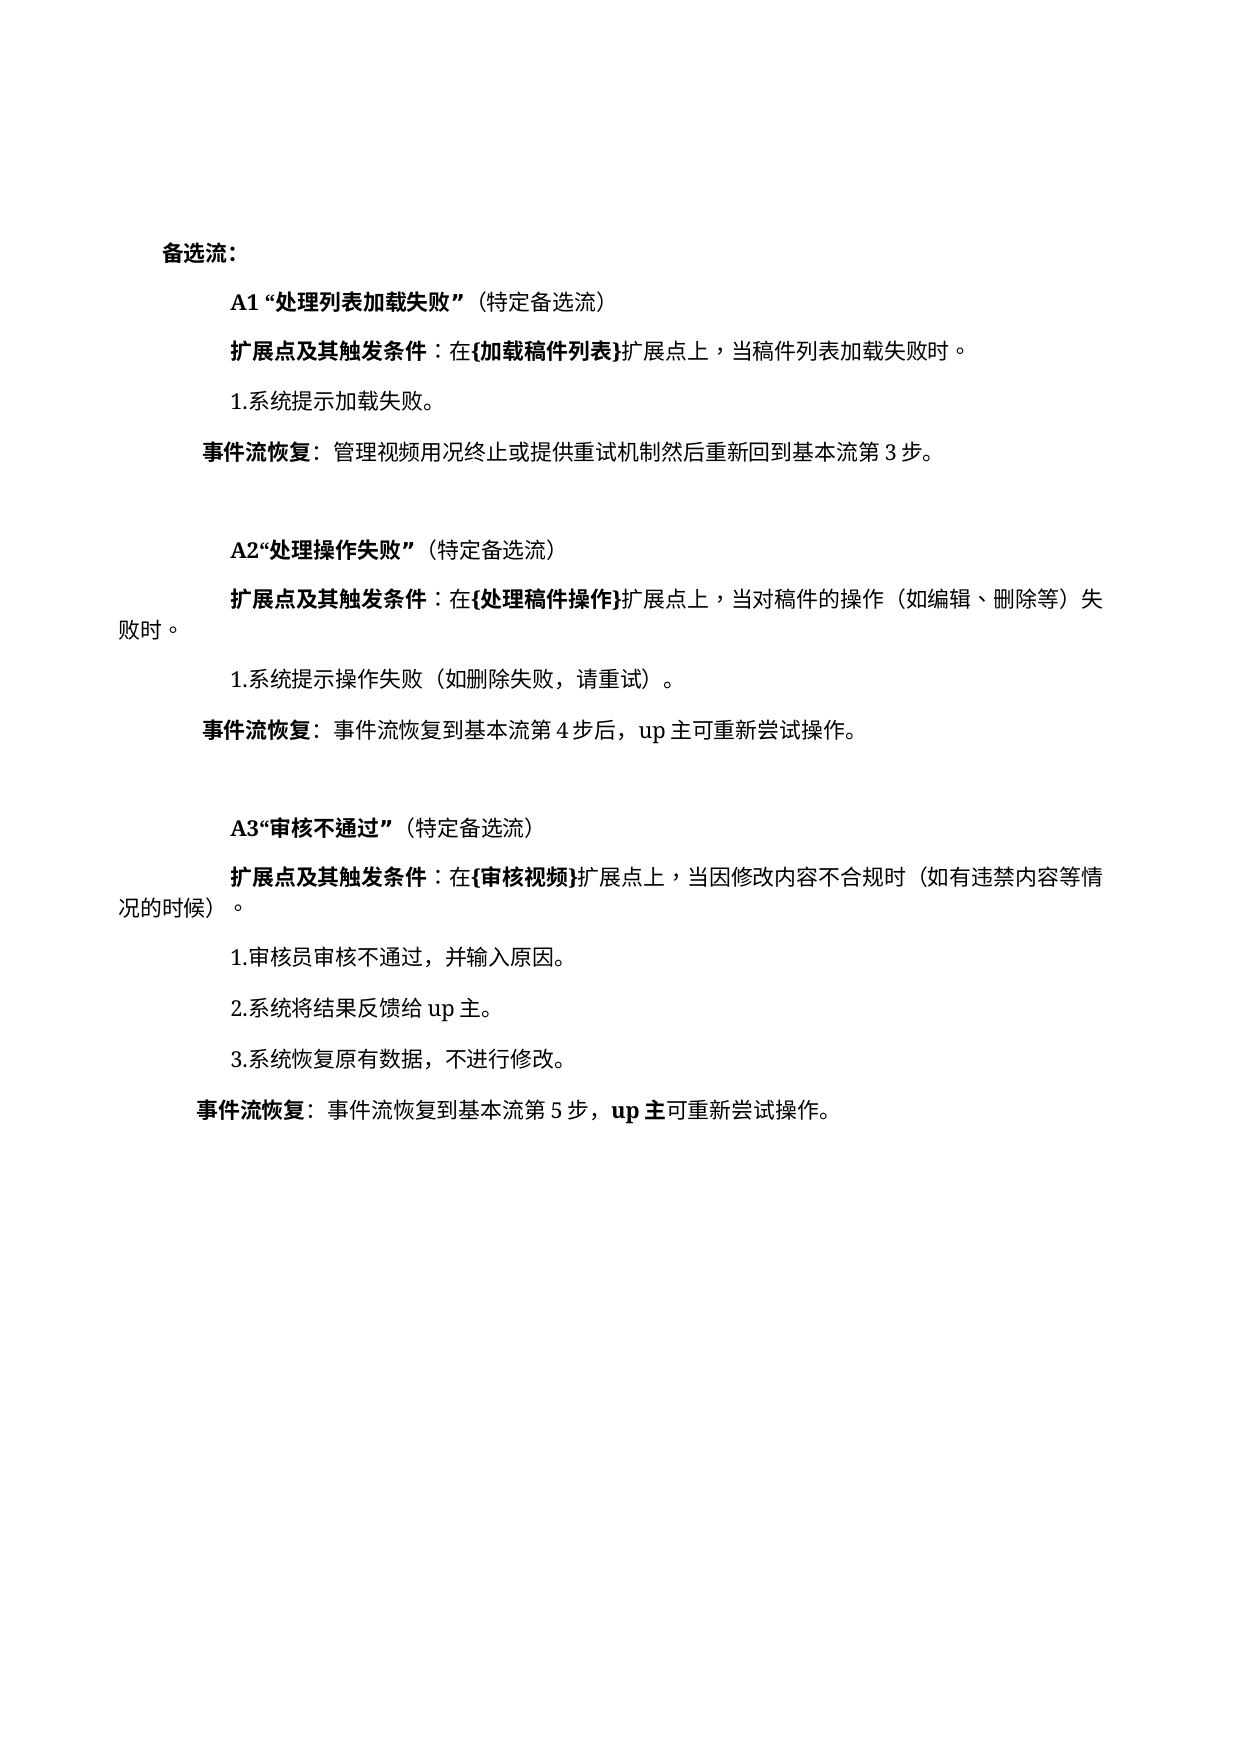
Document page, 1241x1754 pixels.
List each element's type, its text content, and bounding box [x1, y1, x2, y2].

text 1.系统提示加载失败。 [118, 384, 1122, 416]
text A1 “处理列表加载失败”（特定备选流）​​ [118, 287, 1122, 317]
text 扩展点及其触发条件：在{加载稿件列表}扩展点上，当稿件列表加载失败时。 [118, 336, 1122, 366]
text 事件流恢复：事件流恢复到基本流第5步，up主可重新尝试操作。 [118, 1093, 1122, 1125]
text 事件流恢复：管理视频用况终止或提供重试机制然后重新回到基本流第3步。 [118, 435, 1122, 467]
text ​​ [118, 486, 1122, 516]
text 1.审核员审核不通过，并输入原因。 [118, 940, 1122, 972]
text 备选流： [118, 236, 1122, 268]
text 3.系统恢复原有数据，不进行修改。 [118, 1042, 1122, 1074]
text 1.系统提示操作失败（如删除失败，请重试）。 [118, 662, 1122, 694]
text 扩展点及其触发条件：在{审核视频}扩展点上，当因修改内容不合规时（如有违禁内容等情况的时候）。​ [118, 862, 1122, 922]
text A2“处理操作失败”（特定备选流）​​ [118, 535, 1122, 565]
text 2.系统将结果反馈给up主。 [118, 991, 1122, 1023]
text 事件流恢复：事件流恢复到基本流第4步后，up主可重新尝试操作。 [118, 713, 1122, 745]
text A3“审核不通过”（特定备选流）​​ [118, 813, 1122, 843]
text 扩展点及其触发条件：在{处理稿件操作}扩展点上，当对稿件的操作（如编辑、删除等）失败时。 [118, 584, 1122, 644]
